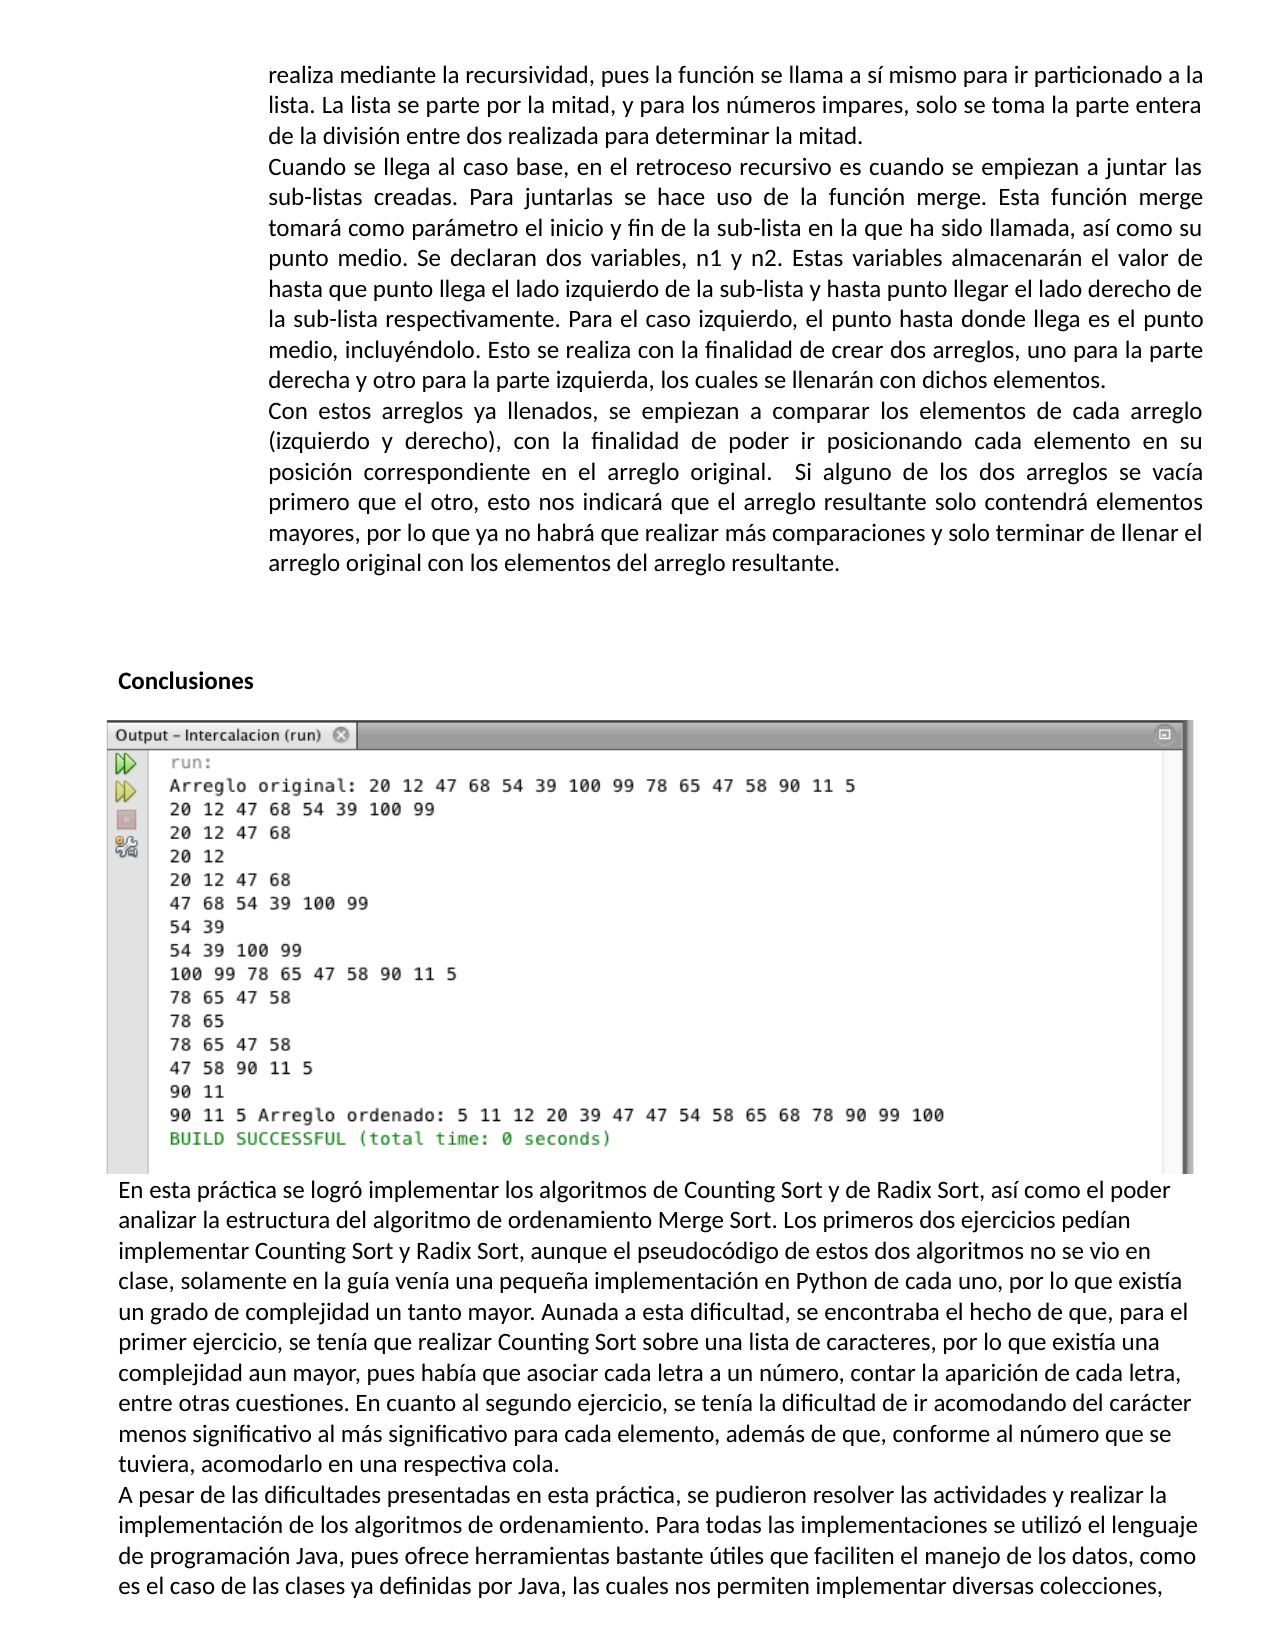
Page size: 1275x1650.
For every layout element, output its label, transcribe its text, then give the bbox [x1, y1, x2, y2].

text Con estos arreglos ya llenados, se empiezan a comparar los elementos de cada arreglo (izquierdo y derecho), con la finalidad de poder ir posicionando cada elemento en su posición correspondiente en el arreglo original. Si alguno de los dos arreglos se vacía primero que el otro, esto nos indicará que el arreglo resultante solo contendrá elementos mayores, por lo que ya no habrá que realizar más comparaciones y solo terminar de llenar el arreglo original con los elementos del arreglo resultante. [268, 395, 1205, 578]
list realiza mediante la recursividad, pues la función se llama a sí mismo para ir particionado a la lista. La lista se parte por la mitad, y para los números impares, solo se toma la parte entera de la división entre dos realizada para determinar la mitad. [231, 59, 1205, 151]
text En esta práctica se logró implementar los algoritmos de Counting Sort y de Radix Sort, así como el poder analizar la estructura del algoritmo de ordenamiento Merge Sort. Los primeros dos ejercicios pedían implementar Counting Sort y Radix Sort, aunque el pseudocódigo de estos dos algoritmos no se vio en clase, solamente en la guía venía una pequeña implementación en Python de cada uno, por lo que existía un grado de complejidad un tanto mayor. Aunada a esta dificultad, se encontraba el hecho de que, para el primer ejercicio, se tenía que realizar Counting Sort sobre una lista de caracteres, por lo que existía una complejidad aun mayor, pues había que asociar cada letra a un número, contar la aparición de cada letra, entre otras cuestiones. En cuanto al segundo ejercicio, se tenía la dificultad de ir acomodando del carácter menos significativo al más significativo para cada elemento, además de que, conforme al número que se tuviera, acomodarlo en una respectiva cola. [118, 696, 1205, 1479]
text Conclusiones [118, 665, 1205, 696]
text A pesar de las dificultades presentadas en esta práctica, se pudieron resolver las actividades y realizar la implementación de los algoritmos de ordenamiento. Para todas las implementaciones se utilizó el lenguaje de programación Java, pues ofrece herramientas bastante útiles que faciliten el manejo de los datos, como es el caso de las clases ya definidas por Java, las cuales nos permiten implementar diversas colecciones, [118, 1479, 1205, 1601]
text Cuando se llega al caso base, en el retroceso recursivo es cuando se empiezan a juntar las sub-listas creadas. Para juntarlas se hace uso de la función merge. Esta función merge tomará como parámetro el inicio y fin de la sub-lista en la que ha sido llamada, así como su punto medio. Se declaran dos variables, n1 y n2. Estas variables almacenarán el valor de hasta que punto llega el lado izquierdo de la sub-lista y hasta punto llegar el lado derecho de la sub-lista respectivamente. Para el caso izquierdo, el punto hasta donde llega es el punto medio, incluyéndolo. Esto se realiza con la finalidad de crear dos arreglos, uno para la parte derecha y otro para la parte izquierda, los cuales se llenarán con dichos elementos. [268, 151, 1205, 395]
